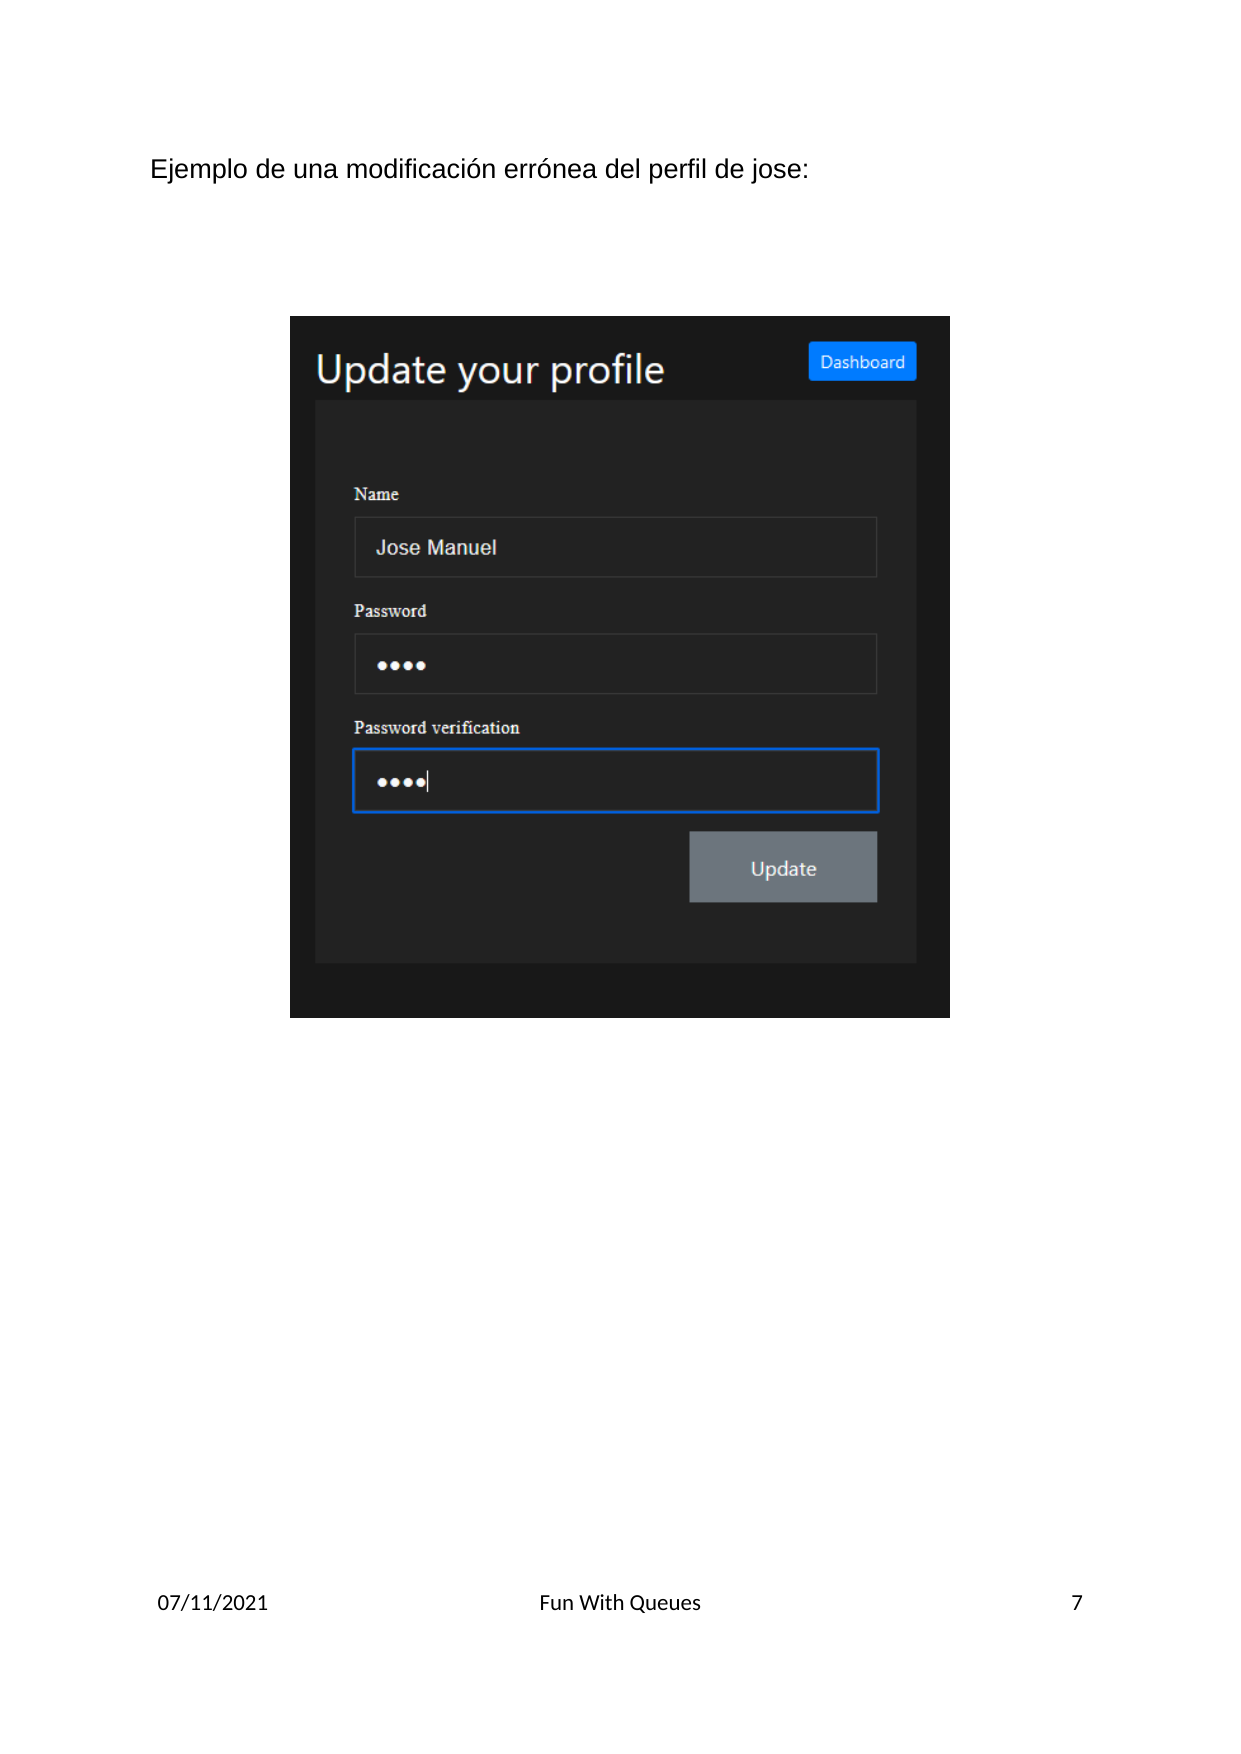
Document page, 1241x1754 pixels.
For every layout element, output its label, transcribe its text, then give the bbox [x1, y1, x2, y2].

list Ejemplo de una modificación errónea del perfil de jose: [150, 153, 1090, 185]
